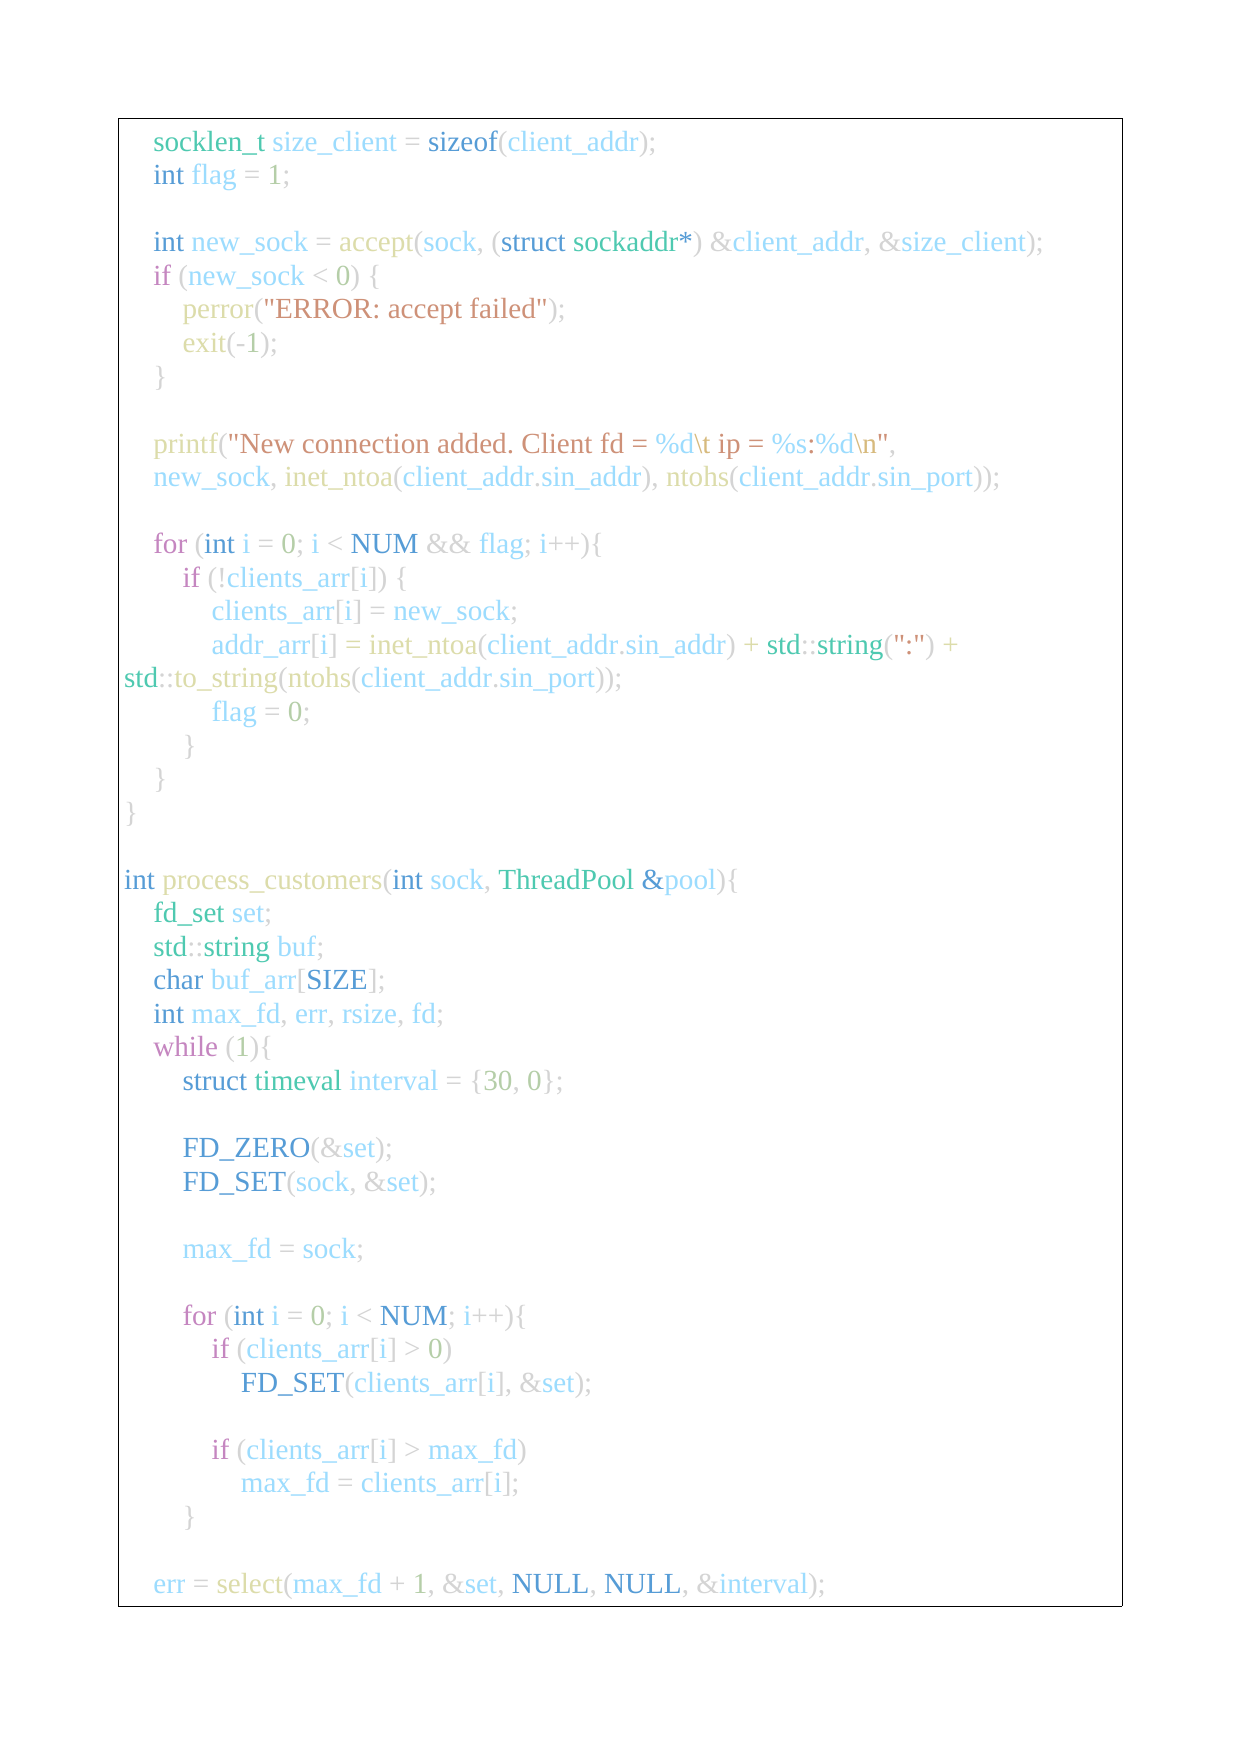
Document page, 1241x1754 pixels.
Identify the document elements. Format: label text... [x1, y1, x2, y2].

table_header socklen_t size_client = sizeof(client_addr); int flag = 1; int new_sock = accept(sock, (struct sockaddr*) &client_addr, &size_client); if (new_sock < 0) { perror("ERROR: accept failed"); exit(-1); } printf("New connection added. Client fd = %d\t ip = %s:%d\n", new_sock, inet_ntoa(client_addr.sin_addr), ntohs(client_addr.sin_port)); for (int i = 0; i < NUM && flag; i++){ if (!clients_arr[i]) { clients_arr[i] = new_sock; addr_arr[i] = inet_ntoa(client_addr.sin_addr) + std::string(":") + std::to_string(ntohs(client_addr.sin_port)); flag = 0; } } } int process_customers(int sock, ThreadPool &pool){ fd_set set; std::string buf; char buf_arr[SIZE]; int max_fd, err, rsize, fd; while (1){ struct timeval interval = {30, 0}; FD_ZERO(&set); FD_SET(sock, &set); max_fd = sock; for (int i = 0; i < NUM; i++){ if (clients_arr[i] > 0) FD_SET(clients_arr[i], &set); if (clients_arr[i] > max_fd) max_fd = clients_arr[i]; } err = select(max_fd + 1, &set, NULL, NULL, &interval); [119, 119, 1122, 1606]
